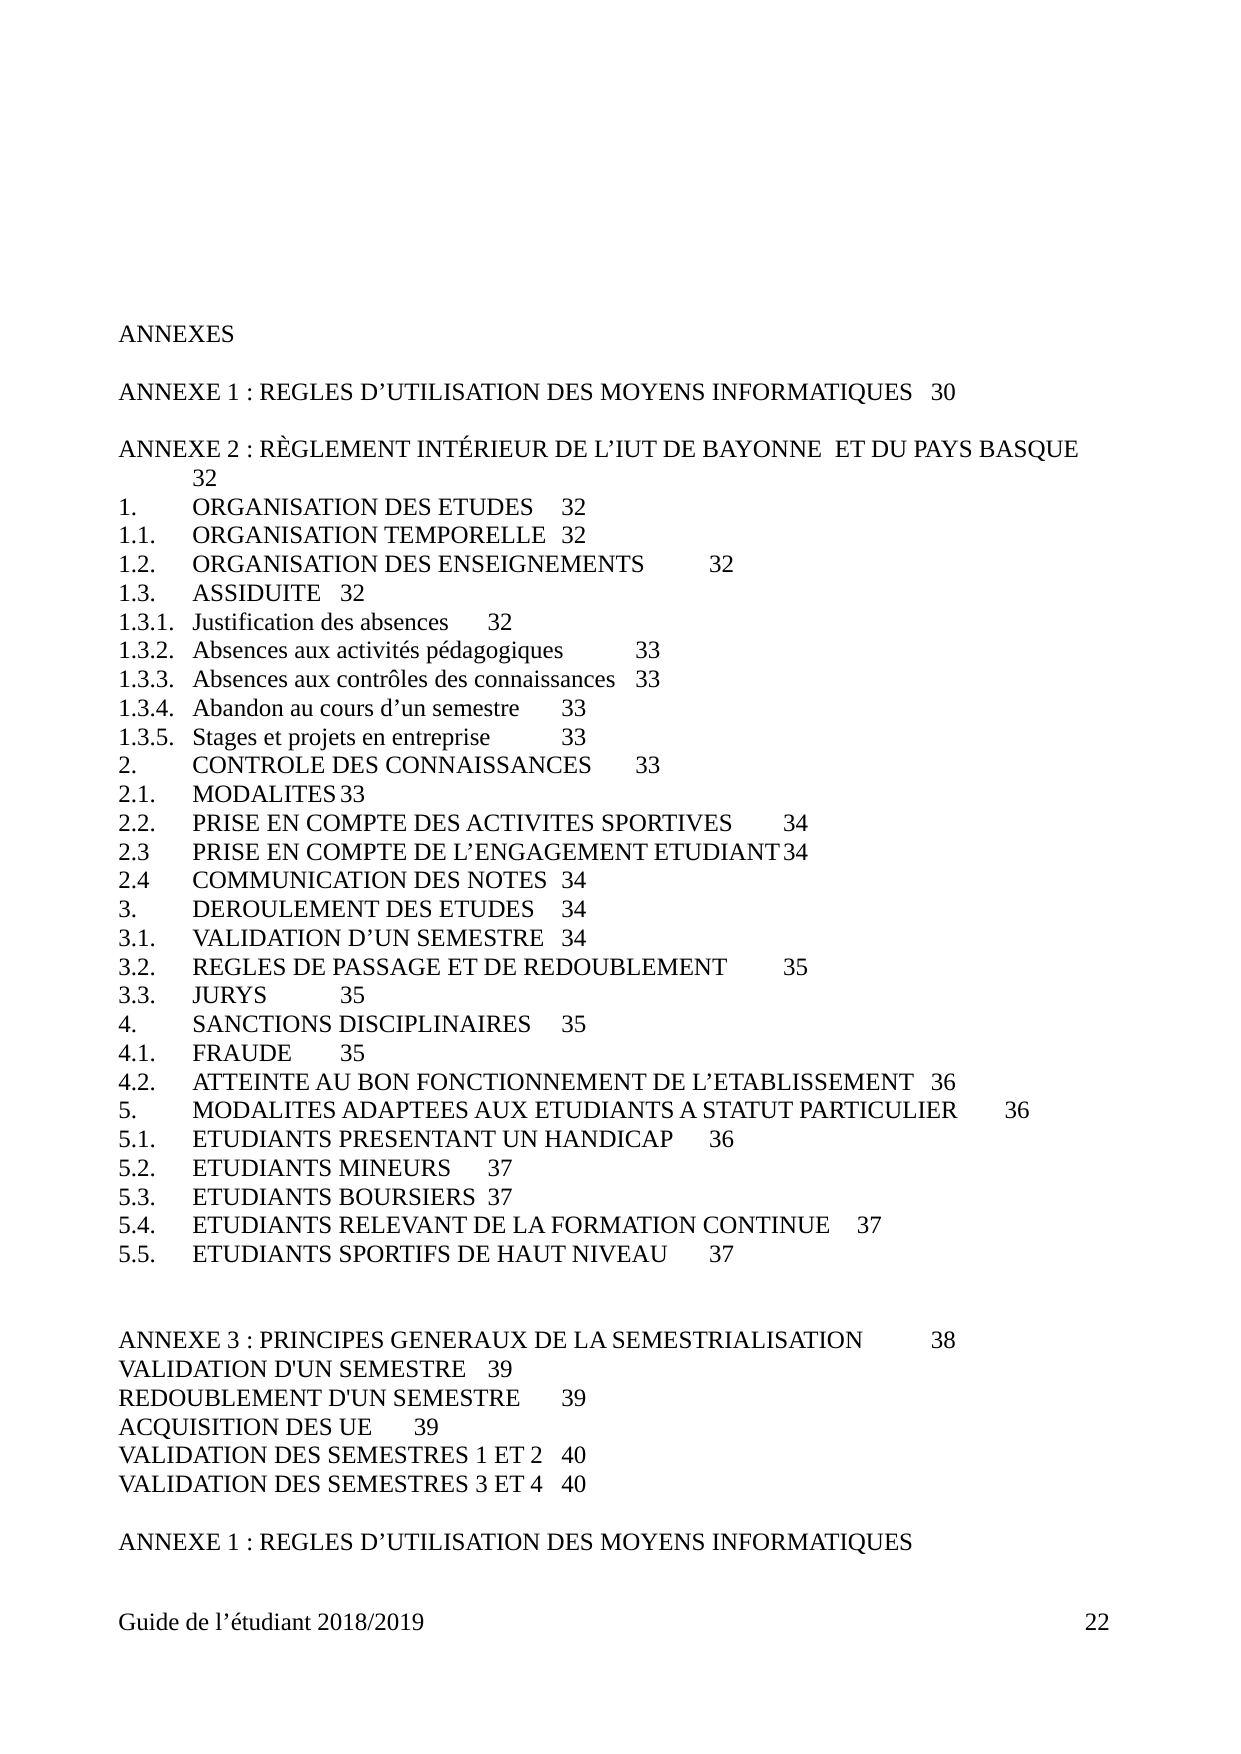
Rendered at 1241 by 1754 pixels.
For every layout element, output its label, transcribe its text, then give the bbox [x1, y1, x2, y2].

text 5.1. ETUDIANTS PRESENTANT UN HANDICAP 36 [118, 1124, 1122, 1153]
text 4. SANCTIONS DISCIPLINAIRES 35 [118, 1009, 1122, 1038]
text 1.3.4. Abandon au cours d’un semestre 33 [118, 693, 1122, 722]
text 1.1. ORGANISATION TEMPORELLE 32 [118, 521, 1122, 549]
text 1. ORGANISATION DES ETUDES 32 [118, 492, 1122, 521]
text 1.3.1. Justification des absences 32 [118, 607, 1122, 636]
text 2. CONTROLE DES CONNAISSANCES 33 [118, 751, 1122, 779]
text 3.3. JURYS 35 [118, 981, 1122, 1009]
text VALIDATION DES SEMESTRES 3 ET 4 40 [118, 1469, 1122, 1498]
text VALIDATION DES SEMESTRES 1 ET 2 40 [118, 1441, 1122, 1469]
text ACQUISITION DES UE 39 [118, 1412, 1122, 1441]
text 1.3.2. Absences aux activités pédagogiques 33 [118, 636, 1122, 664]
text 2.3 PRISE EN COMPTE DE L’ENGAGEMENT ETUDIANT 34 [118, 837, 1122, 866]
text 1.3.3. Absences aux contrôles des connaissances 33 [118, 664, 1122, 693]
text 2.4 COMMUNICATION DES NOTES 34 [118, 866, 1122, 894]
text ANNEXES [118, 319, 1122, 348]
text 1.3.5. Stages et projets en entreprise 33 [118, 722, 1122, 751]
text ANNEXE 3 : PRINCIPES GENERAUX DE LA SEMESTRIALISATION 38 [118, 1326, 1122, 1354]
text 5.4. ETUDIANTS RELEVANT DE LA FORMATION CONTINUE 37 [118, 1211, 1122, 1239]
text 5.2. ETUDIANTS MINEURS 37 [118, 1153, 1122, 1182]
text 4.2. ATTEINTE AU BON FONCTIONNEMENT DE L’ETABLISSEMENT 36 [118, 1067, 1122, 1096]
text REDOUBLEMENT D'UN SEMESTRE 39 [118, 1383, 1122, 1412]
text 2.1. MODALITES 33 [118, 779, 1122, 808]
text 3.2. REGLES DE PASSAGE ET DE REDOUBLEMENT 35 [118, 952, 1122, 981]
text ANNEXE 1 : REGLES D’UTILISATION DES MOYENS INFORMATIQUES [118, 1527, 1122, 1556]
text 4.1. FRAUDE 35 [118, 1038, 1122, 1067]
text VALIDATION D'UN SEMESTRE 39 [118, 1354, 1122, 1383]
text 1.3. ASSIDUITE 32 [118, 578, 1122, 607]
text 1.2. ORGANISATION DES ENSEIGNEMENTS 32 [118, 549, 1122, 578]
text 5.3. ETUDIANTS BOURSIERS 37 [118, 1182, 1122, 1211]
text ANNEXE 1 : REGLES D’UTILISATION DES MOYENS INFORMATIQUES 30 [118, 377, 1122, 406]
text 5.5. ETUDIANTS SPORTIFS DE HAUT NIVEAU 37 [118, 1239, 1122, 1268]
text ANNEXE 2 : RÈGLEMENT INTÉRIEUR DE L’IUT DE BAYONNE ET DU PAYS BASQUE 32 [118, 434, 1122, 492]
text 3. DEROULEMENT DES ETUDES 34 [118, 894, 1122, 923]
text 5. MODALITES ADAPTEES AUX ETUDIANTS A STATUT PARTICULIER 36 [118, 1096, 1122, 1124]
text 2.2. PRISE EN COMPTE DES ACTIVITES SPORTIVES 34 [118, 808, 1122, 837]
text 3.1. VALIDATION D’UN SEMESTRE 34 [118, 923, 1122, 952]
